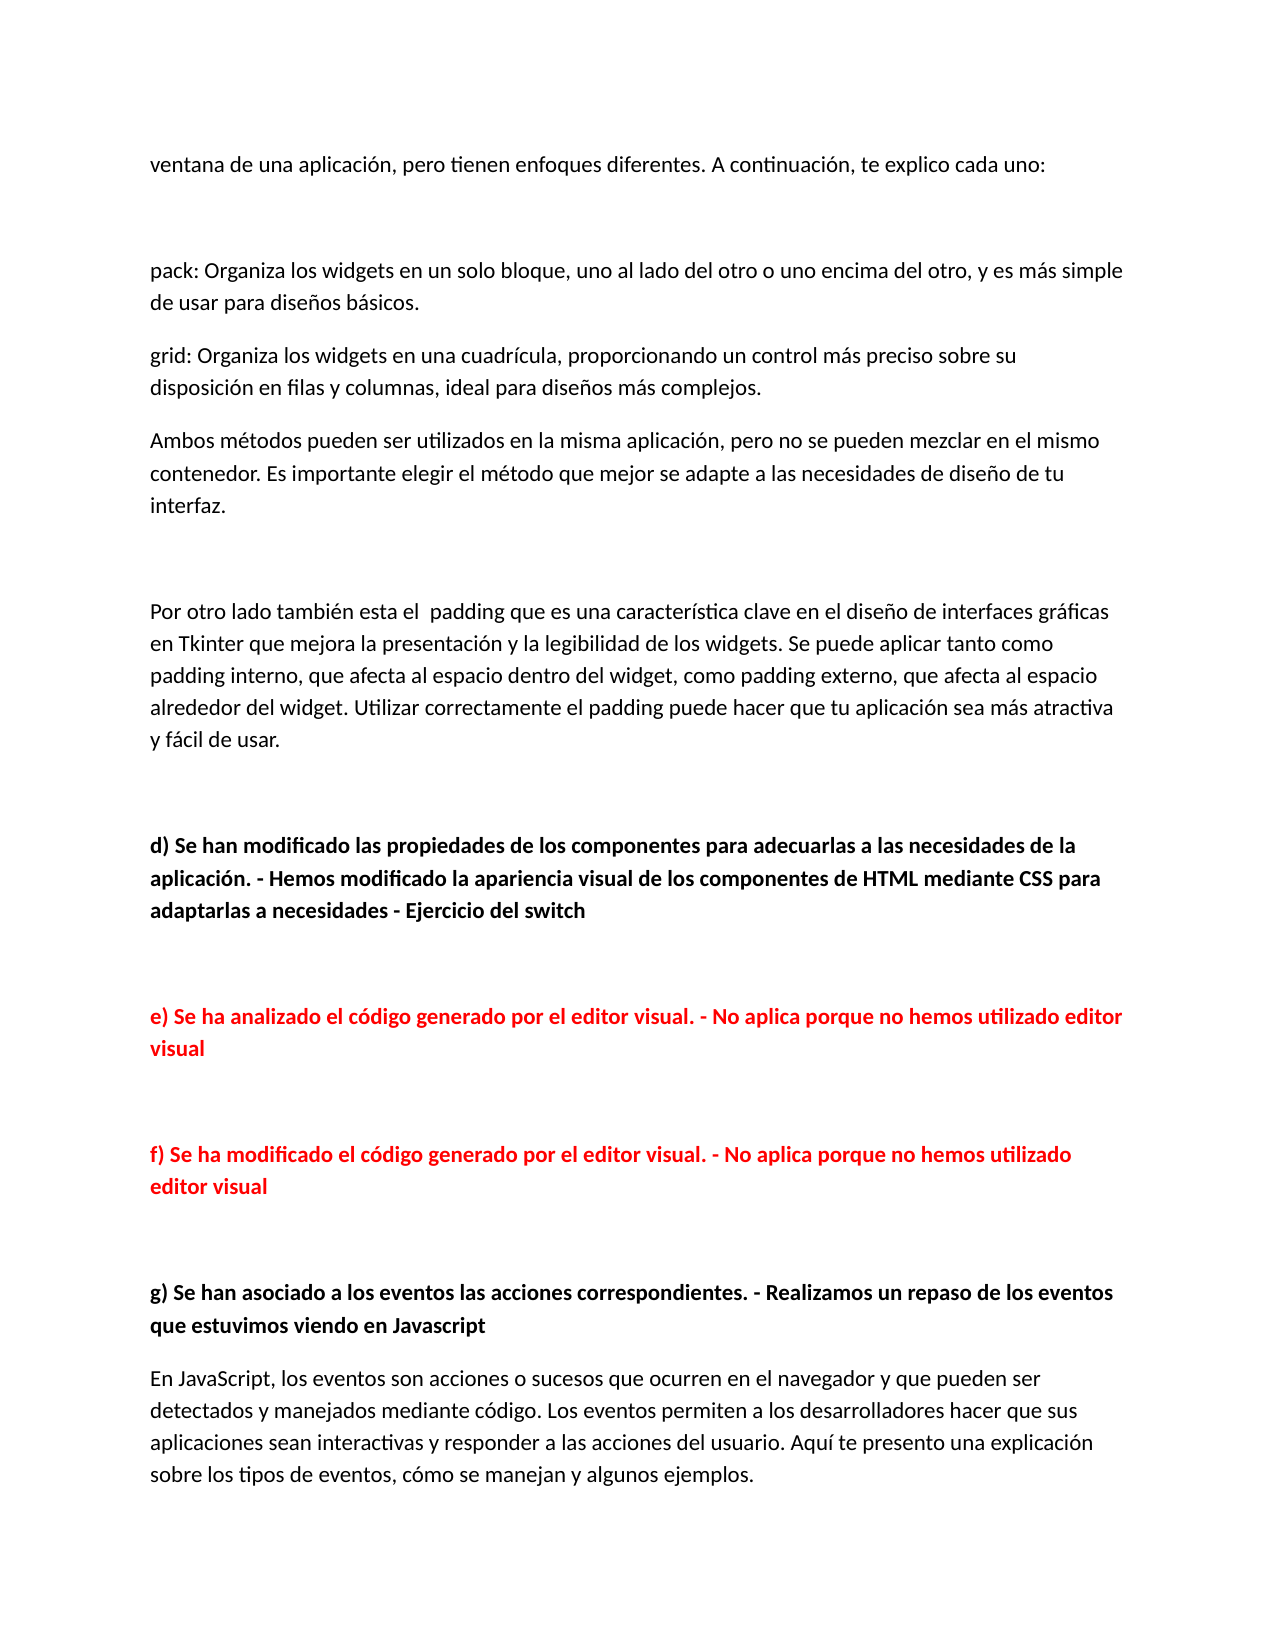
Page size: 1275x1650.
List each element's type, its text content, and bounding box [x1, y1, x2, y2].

text f) Se ha modificado el código generado por el editor visual. - No aplica porque no hemos utilizado editor visual [150, 1140, 1125, 1201]
text pack: Organiza los widgets en un solo bloque, uno al lado del otro o uno encima del otro, y es más simple de usar para diseños básicos. [150, 256, 1125, 316]
text Por otro lado también esta el padding que es una característica clave en el diseño de interfaces gráficas en Tkinter que mejora la presentación y la legibilidad de los widgets. Se puede aplicar tanto como padding interno, que afecta al espacio dentro del widget, como padding externo, que afecta al espacio alrededor del widget. Utilizar correctamente el padding puede hacer que tu aplicación sea más atractiva y fácil de usar. [150, 597, 1125, 754]
text En JavaScript, los eventos son acciones o sucesos que ocurren en el navegador y que pueden ser detectados y manejados mediante código. Los eventos permiten a los desarrolladores hacer que sus aplicaciones sean interactivas y responder a las acciones del usuario. Aquí te presento una explicación sobre los tipos de eventos, cómo se manejan y algunos ejemplos. [150, 1364, 1125, 1488]
text ventana de una aplicación, pero tienen enfoques diferentes. A continuación, te explico cada uno: [150, 150, 1125, 178]
text g) Se han asociado a los eventos las acciones correspondientes. - Realizamos un repaso de los eventos que estuvimos viendo en Javascript [150, 1278, 1125, 1339]
text Ambos métodos pueden ser utilizados en la misma aplicación, pero no se pueden mezclar en el mismo contenedor. Es importante elegir el método que mejor se adapte a las necesidades de diseño de tu interfaz. [150, 426, 1125, 519]
text d) Se han modificado las propiedades de los componentes para adecuarlas a las necesidades de la aplicación. - Hemos modificado la apariencia visual de los componentes de HTML mediante CSS para adaptarlas a necesidades - Ejercicio del switch [150, 832, 1125, 924]
text grid: Organiza los widgets en una cuadrícula, proporcionando un control más preciso sobre su disposición en filas y columnas, ideal para diseños más complejos. [150, 341, 1125, 401]
text e) Se ha analizado el código generado por el editor visual. - No aplica porque no hemos utilizado editor visual [150, 1002, 1125, 1062]
